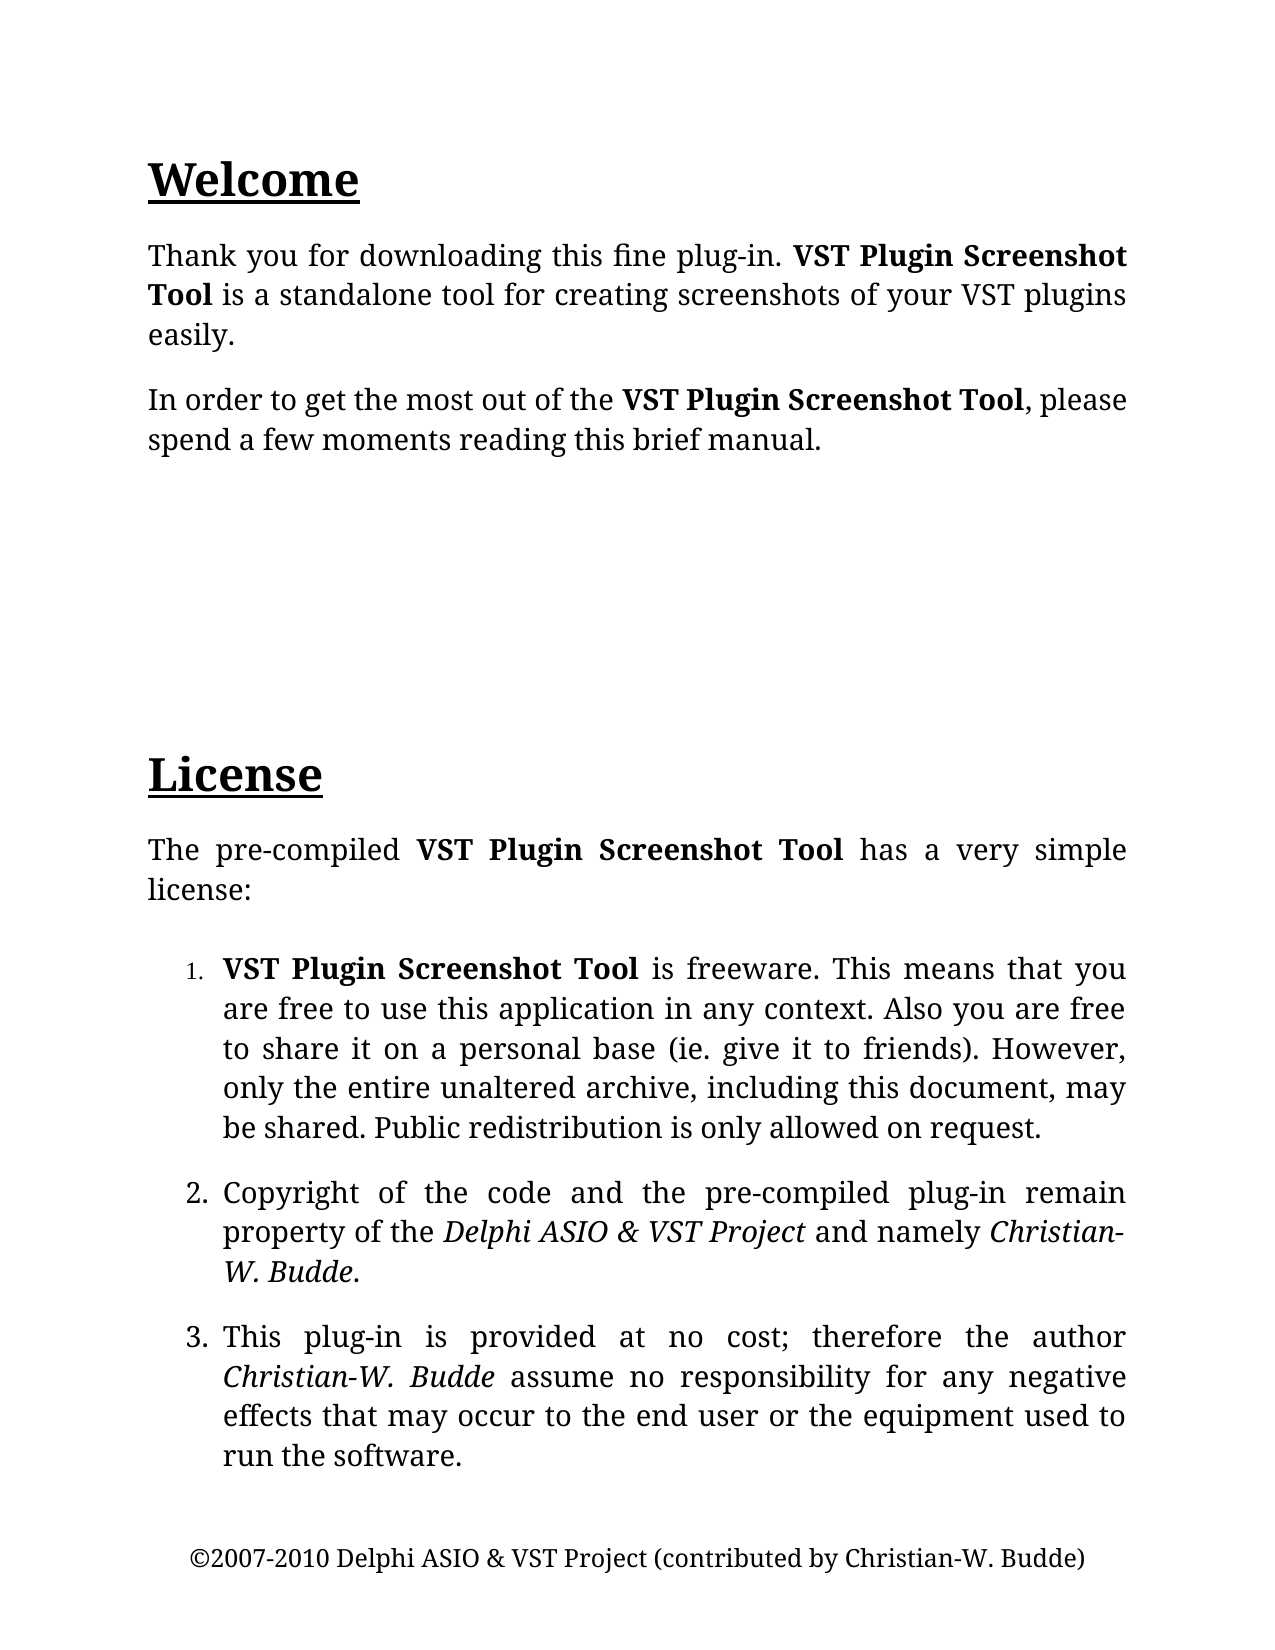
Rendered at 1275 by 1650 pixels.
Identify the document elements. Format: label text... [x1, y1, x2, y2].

text In order to get the most out of the VST Plugin Screenshot Tool, please spend a few moments reading this brief manual. [148, 379, 1127, 458]
subtitle Welcome [148, 148, 1127, 210]
text Thank you for downloading this fine plug-in. VST Plugin Screenshot Tool is a standalone tool for creating screenshots of your VST plugins easily. [148, 235, 1127, 354]
text The pre-compiled VST Plugin Screenshot Tool has a very simple license: [148, 829, 1127, 909]
list This plug-in is provided at no cost; therefore the author Christian-W. Budde assume no responsibility for any negative effects that may occur to the end user or the equipment used to run the software. [185, 1316, 1127, 1475]
list VST Plugin Screenshot Tool is freeware. This means that you are free to use this application in any context. Also you are free to share it on a personal base (ie. give it to friends). However, only the entire unaltered archive, including this document, may be shared. Public redistribution is only allowed on request. [185, 949, 1127, 1147]
subtitle License [148, 742, 1127, 804]
list Copyright of the code and the pre-compiled plug-in remain property of the Delphi ASIO & VST Project and namely Christian-W. Budde. [185, 1172, 1127, 1291]
